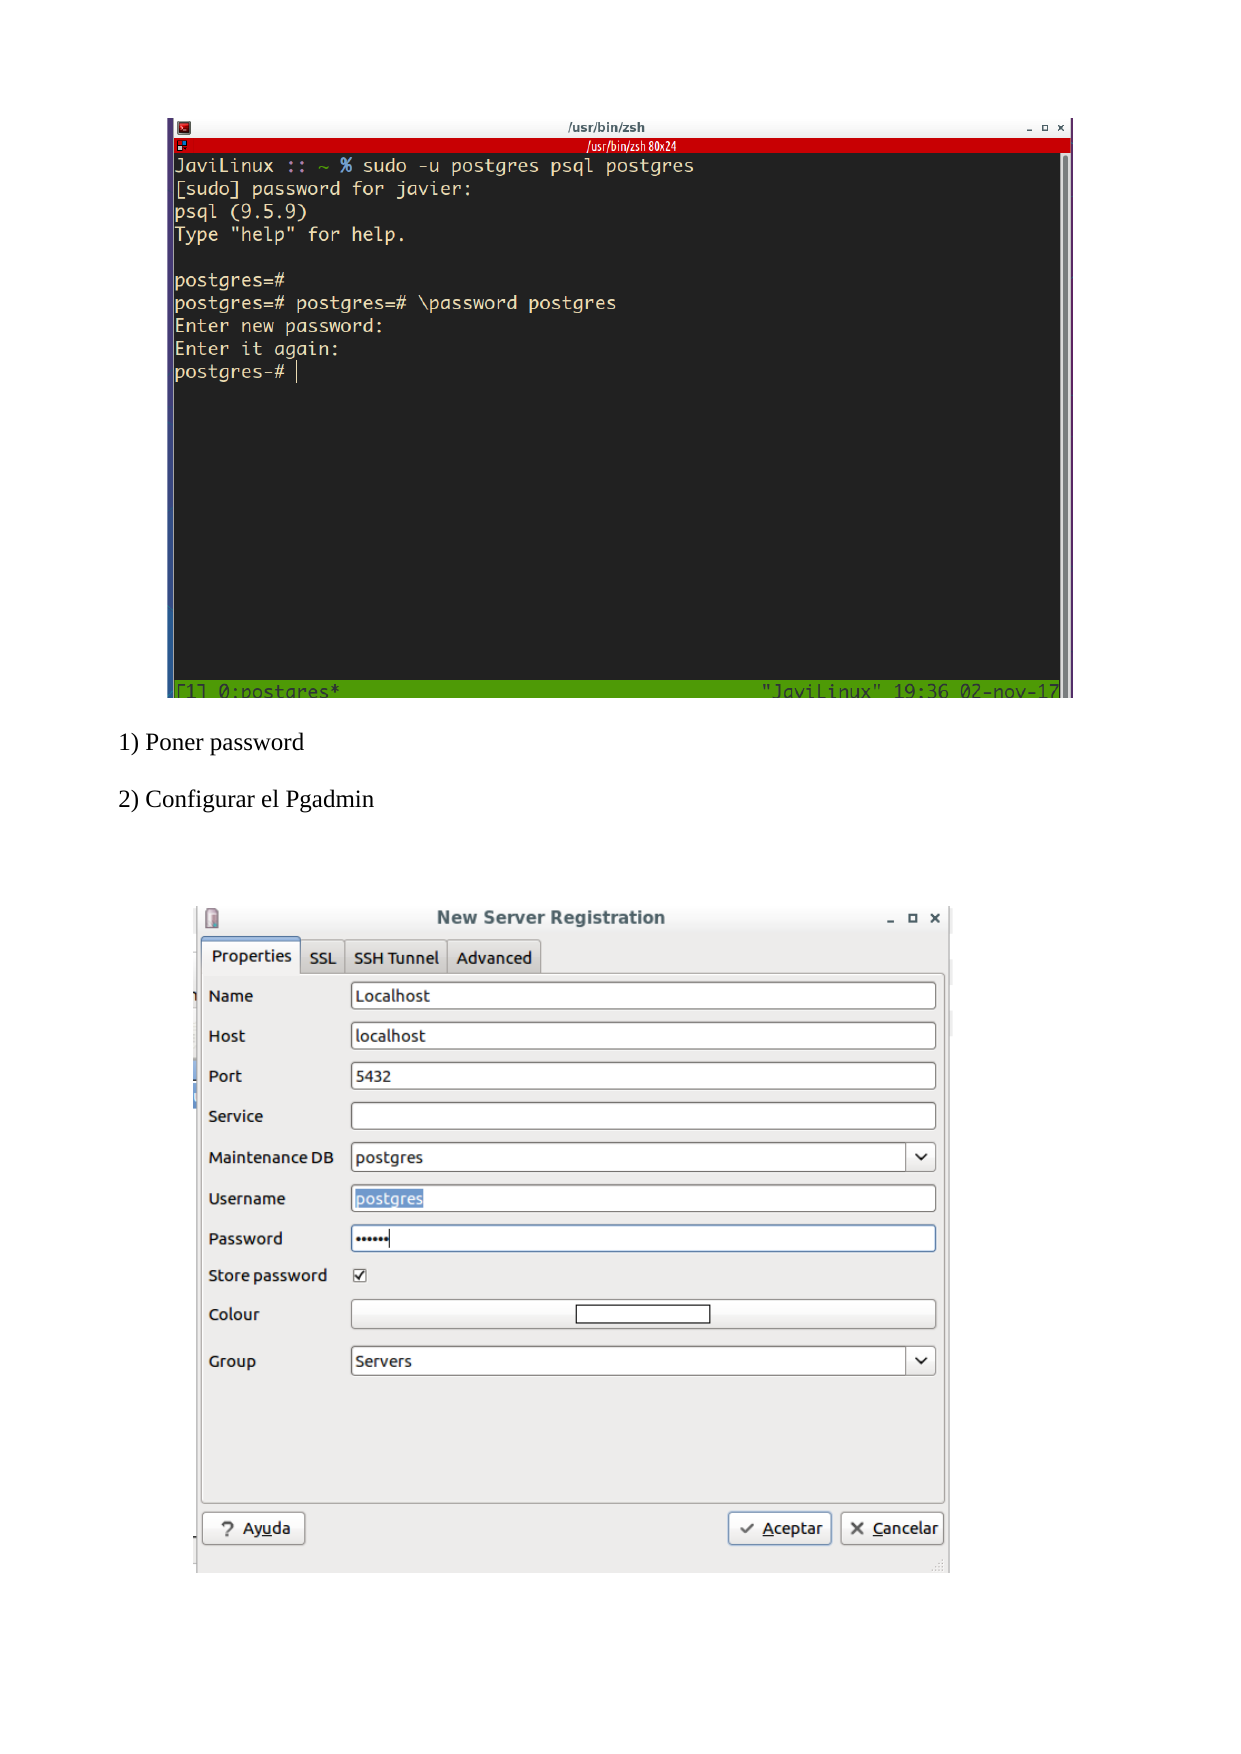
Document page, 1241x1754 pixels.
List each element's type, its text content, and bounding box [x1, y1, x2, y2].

picture [167, 118, 1073, 698]
text 2) Configurar el Pgadmin [118, 784, 1122, 813]
picture [193, 906, 953, 1573]
text 1) Poner password [118, 727, 1122, 756]
